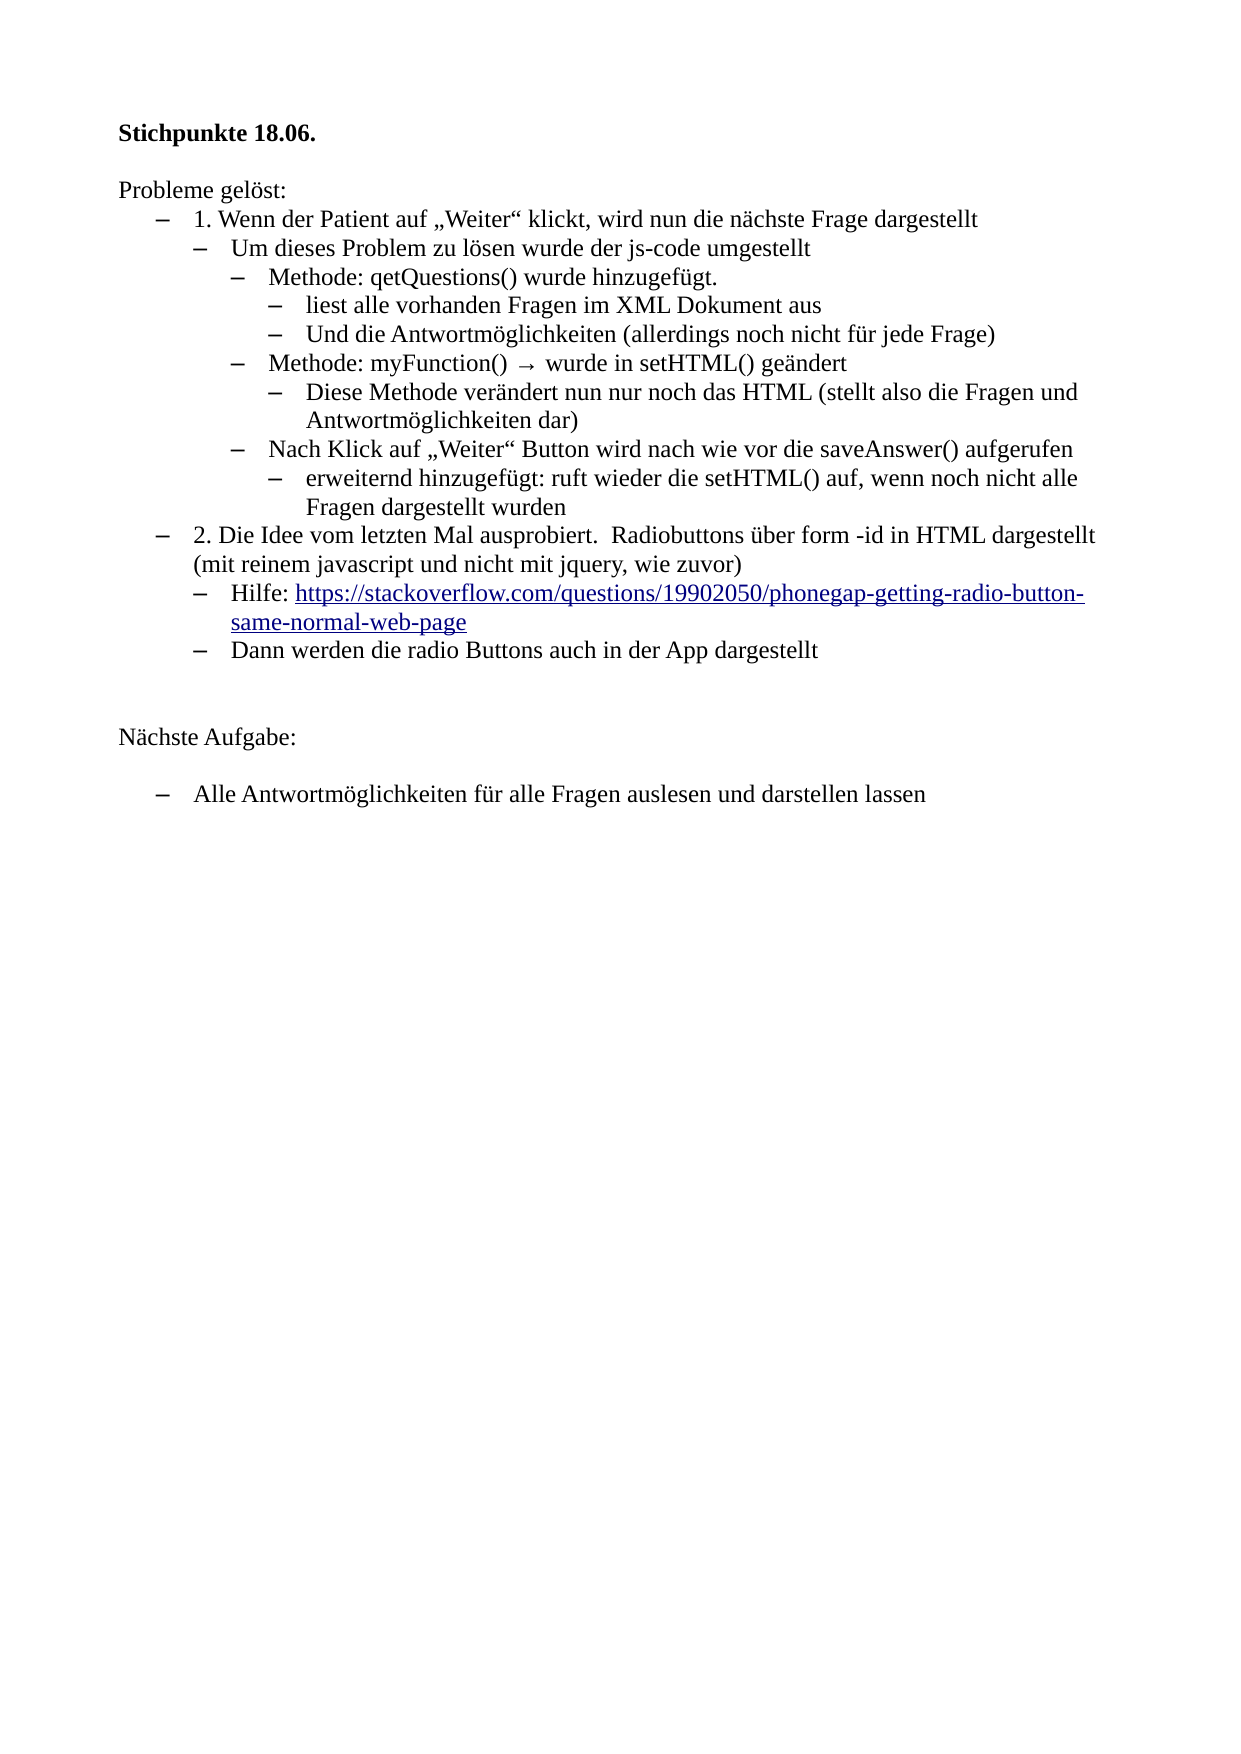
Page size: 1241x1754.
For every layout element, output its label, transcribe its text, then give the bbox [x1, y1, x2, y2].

list 1. Wenn der Patient auf „Weiter“ klickt, wird nun die nächste Frage dargestellt [156, 204, 1122, 233]
list Dann werden die radio Buttons auch in der App dargestellt [193, 636, 1122, 664]
list liest alle vorhanden Fragen im XML Dokument aus [268, 291, 1122, 319]
text Nächste Aufgabe: [118, 722, 1122, 751]
text Probleme gelöst: [118, 176, 1122, 204]
list Alle Antwortmöglichkeiten für alle Fragen auslesen und darstellen lassen [156, 779, 1122, 808]
list Diese Methode verändert nun nur noch das HTML (stellt also die Fragen und Antwortmöglichkeiten dar) [268, 377, 1122, 434]
list erweiternd hinzugefügt: ruft wieder die setHTML() auf, wenn noch nicht alle Fragen dargestellt wurden [268, 463, 1122, 521]
list Und die Antwortmöglichkeiten (allerdings noch nicht für jede Frage) [268, 319, 1122, 348]
text Stichpunkte 18.06. [118, 118, 1122, 147]
list 2. Die Idee vom letzten Mal ausprobiert. Radiobuttons über form -id in HTML dargestellt (mit reinem javascript und nicht mit jquery, wie zuvor) [156, 521, 1122, 578]
list Um dieses Problem zu lösen wurde der js-code umgestellt [193, 233, 1122, 262]
list Nach Klick auf „Weiter“ Button wird nach wie vor die saveAnswer() aufgerufen [231, 434, 1122, 463]
list Methode: myFunction() → wurde in setHTML() geändert [231, 348, 1122, 377]
list Hilfe: https://stackoverflow.com/questions/19902050/phonegap-getting-radio-button-same-normal-web-page [193, 578, 1122, 636]
list Methode: qetQuestions() wurde hinzugefügt. [231, 262, 1122, 291]
